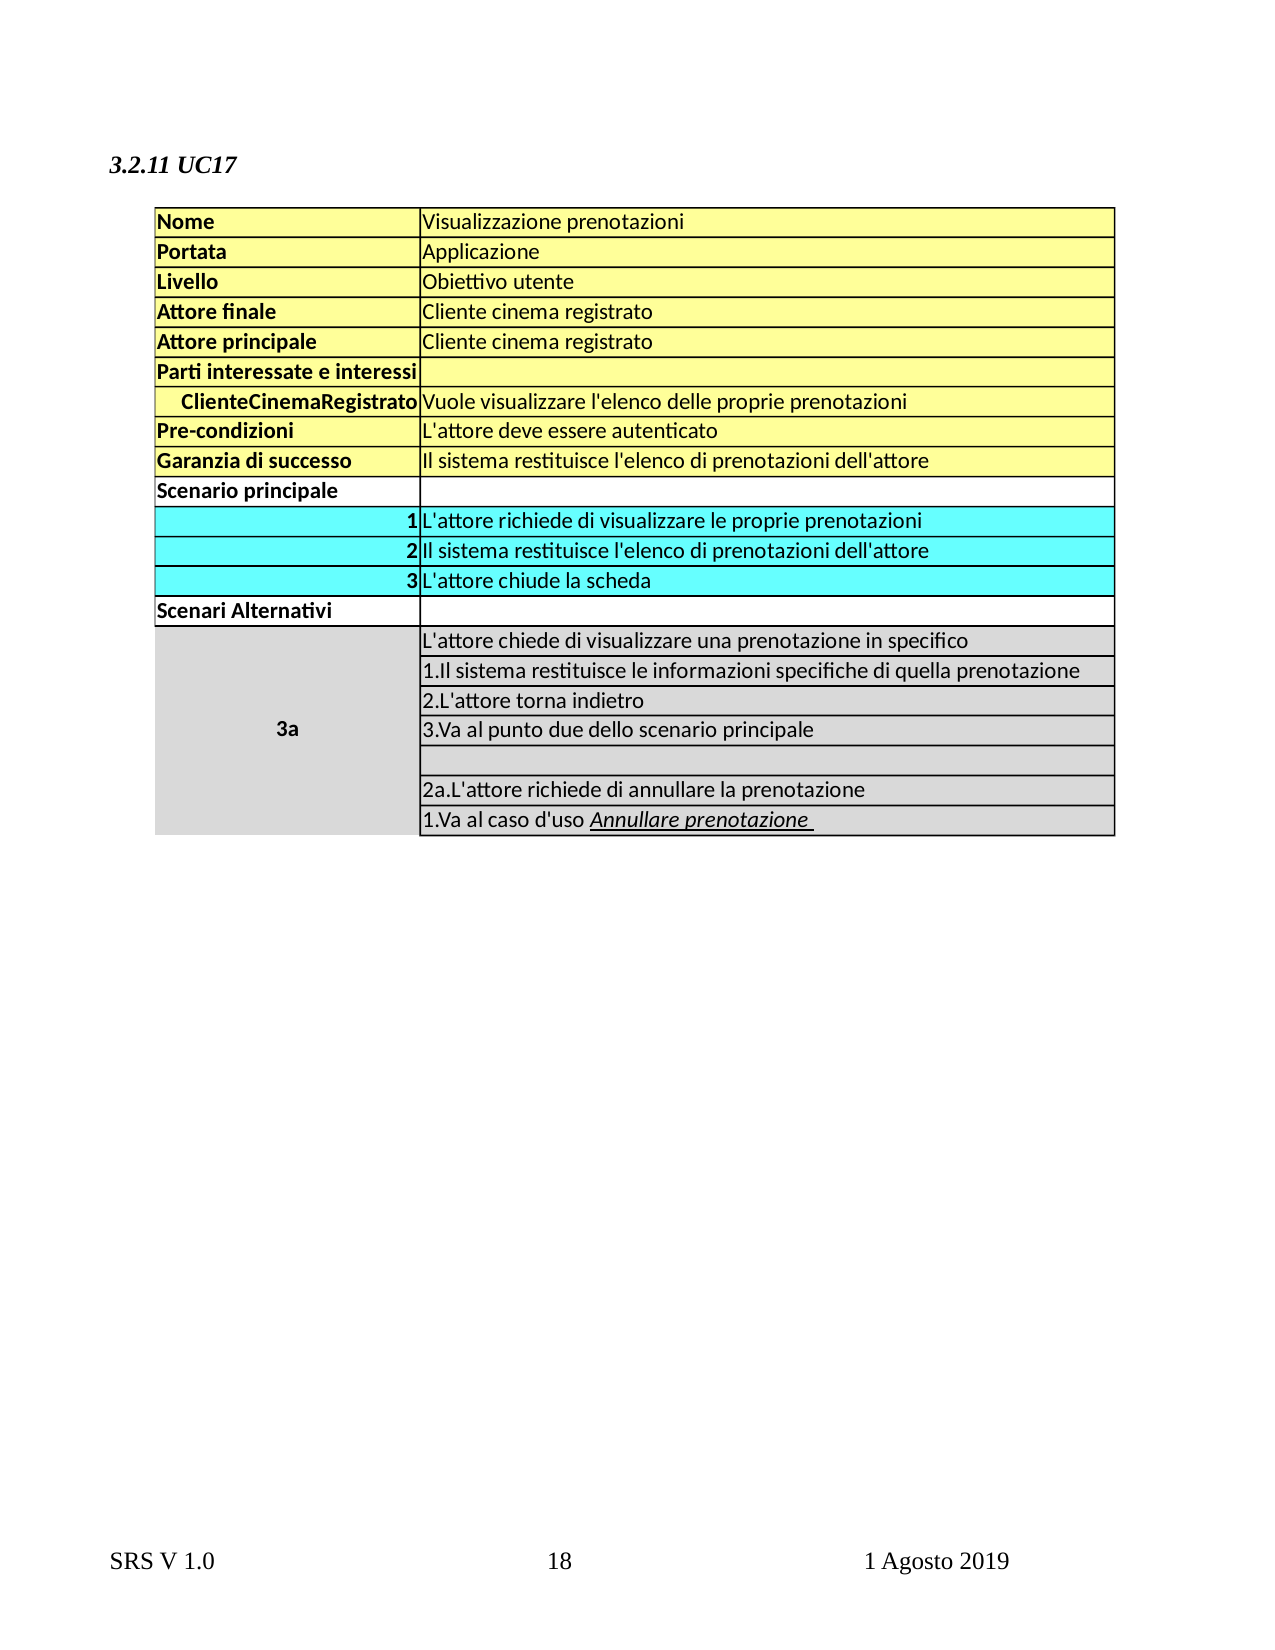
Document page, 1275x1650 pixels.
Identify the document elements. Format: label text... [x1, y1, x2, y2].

text 3.2.11 UC17 [109, 150, 1162, 179]
